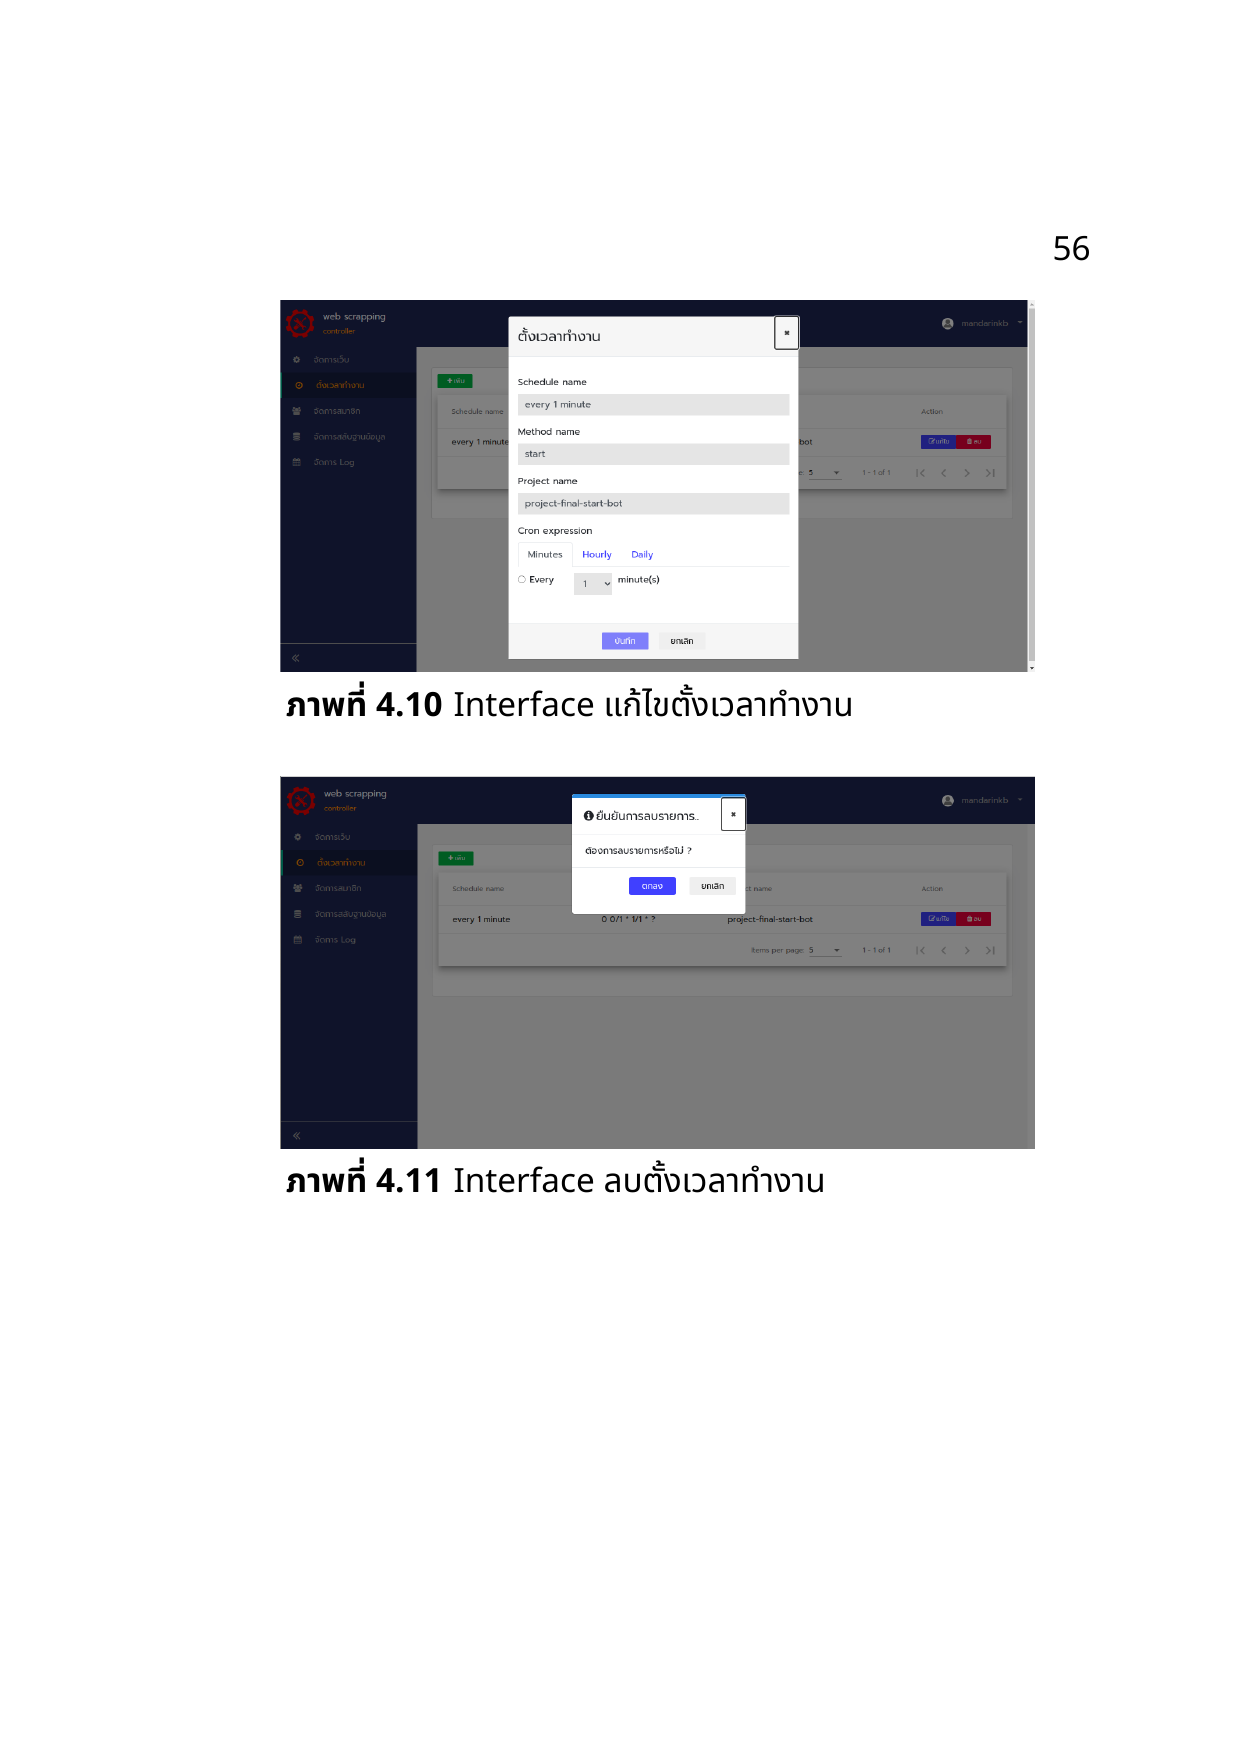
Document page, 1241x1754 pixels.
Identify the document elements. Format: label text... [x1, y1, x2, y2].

picture [280, 300, 1035, 672]
text ภาพที่ 4.11 Interface ลบตั้งเวลาทำงาน [225, 777, 1091, 1208]
picture [280, 776, 1035, 1149]
text ภาพที่ 4.10 Interface แก้ไขตั้งเวลาทำงาน [225, 300, 1091, 731]
